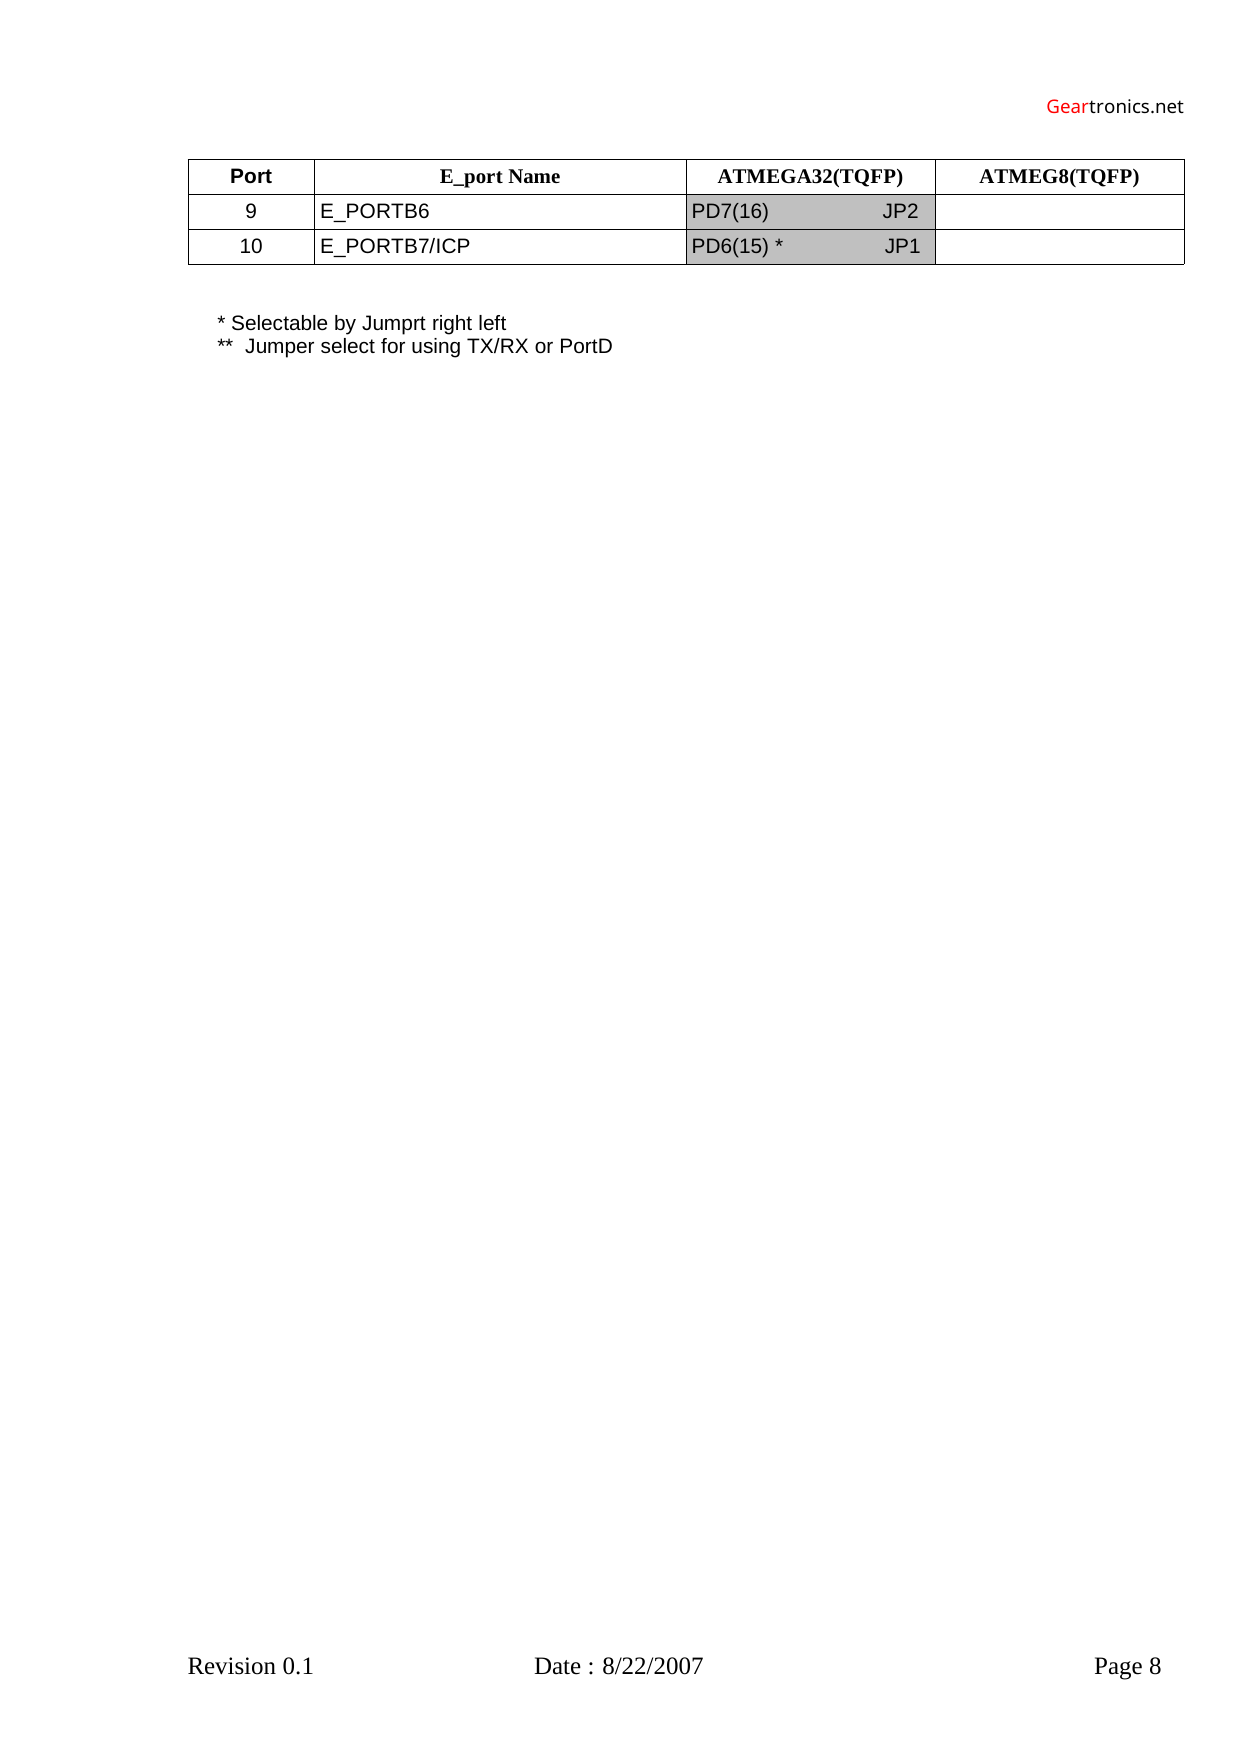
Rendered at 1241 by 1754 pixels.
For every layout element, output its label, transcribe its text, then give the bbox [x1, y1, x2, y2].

table_header Port [189, 160, 314, 194]
table_cell 9 [189, 195, 314, 229]
table_header ATMEGA32(TQFP) [687, 160, 935, 194]
list ** Jumper select for using TX/RX or PortD [187, 335, 1184, 358]
table_header ATMEG8(TQFP) [936, 160, 1184, 194]
table_cell PD6(15) * JP1 [687, 230, 935, 264]
table_cell 10 [189, 230, 314, 264]
table_cell E_PORTB6 [315, 195, 686, 229]
list * Selectable by Jumprt right left [187, 311, 1184, 335]
table_cell [936, 195, 1184, 229]
table_cell E_PORTB7/ICP [315, 230, 686, 264]
table_cell [936, 230, 1184, 264]
table_cell PD7(16) JP2 [687, 195, 935, 229]
table_header E_port Name [315, 160, 686, 194]
